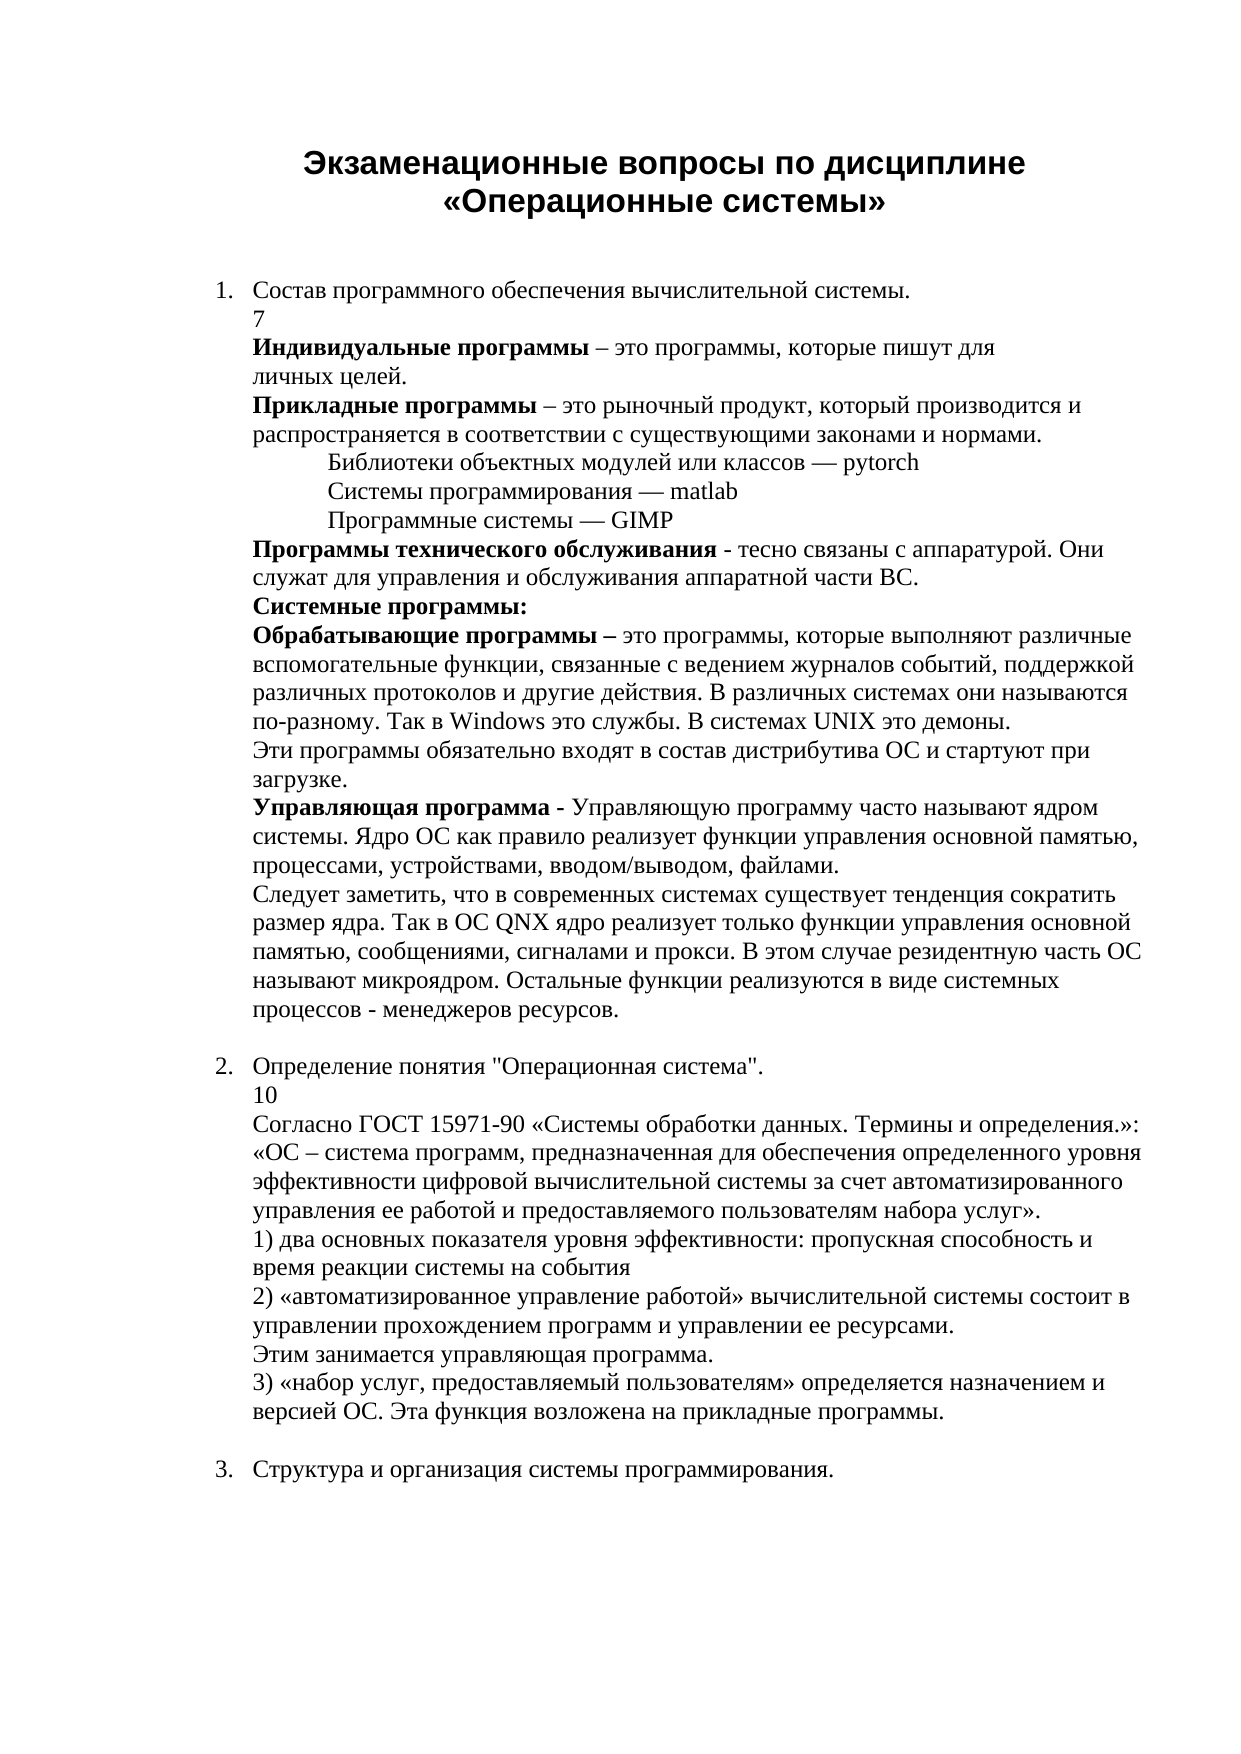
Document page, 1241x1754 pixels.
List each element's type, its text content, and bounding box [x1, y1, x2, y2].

list Структура и организация системы программирования. [215, 1454, 1152, 1482]
text Обрабатывающие программы – это программы, которые выполняют различные вспомогательные функции, связанные с ведением журналов событий, поддержкой различных протоколов и другие действия. В различных системах они называются по-разному. Так в Windows это службы. В системах UNIX это демоны. [215, 620, 1152, 735]
text Этим занимается управляющая программа. [252, 1339, 1152, 1367]
text 1) два основных показателя уровня эффективности: пропускная способность и время реакции системы на события [252, 1224, 1152, 1281]
text 3) «набор услуг, предоставляемый пользователям» определяется назначением и версией ОС. Эта функция возложена на прикладные программы. [252, 1367, 1152, 1425]
text Программы технического обслуживания - тесно связаны с аппаратурой. Они служат для управления и обслуживания аппаратной части ВС. [215, 534, 1152, 591]
text Системные программы: [215, 591, 1152, 620]
text Индивидуальные программы – это программы, которые пишут для [252, 332, 1152, 361]
text Согласно ГОСТ 15971-90 «Системы обработки данных. Термины и определения.»: «ОС – система программ, предназначенная для обеспечения определенного уровня эффективности цифровой вычислительной системы за счет автоматизированного управления ее работой и предоставляемого пользователям набора услуг». [252, 1109, 1152, 1224]
list Определение понятия "Операционная система". [215, 1051, 1152, 1080]
text Следует заметить, что в современных системах существует тенденция сократить размер ядра. Так в ОС QNX ядро реализует только функции управления основной памятью, сообщениями, сигналами и прокси. В этом случае резидентную часть ОС называют микроядром. Остальные функции реализуются в виде системных процессов - менеджеров ресурсов. [215, 879, 1152, 1022]
text Системы программирования — matlab [327, 476, 1152, 505]
list Состав программного обеспечения вычислительной системы. [215, 275, 1152, 304]
text Библиотеки объектных модулей или классов — pytorch [327, 447, 1152, 476]
subtitle Экзаменационные вопросы по дисциплине «Операционные системы» [177, 143, 1152, 220]
text 7 [252, 304, 1152, 332]
text 2) «автоматизированное управление работой» вычислительной системы состоит в управлении прохождением программ и управлении ее ресурсами. [252, 1281, 1152, 1339]
text Управляющая программа - Управляющую программу часто называют ядром системы. Ядро ОС как правило реализует функции управления основной памятью, процессами, устройствами, вводом/выводом, файлами. [215, 792, 1152, 879]
text 10 [252, 1080, 1152, 1109]
text личных целей. [252, 361, 1152, 390]
text Эти программы обязательно входят в состав дистрибутива ОС и стартуют при загрузке. [215, 735, 1152, 792]
text Программные системы — GIMP [327, 505, 1152, 534]
text Прикладные программы – это рыночный продукт, который производится и распространяется в соответствии с существующими законами и нормами. [252, 390, 1152, 447]
